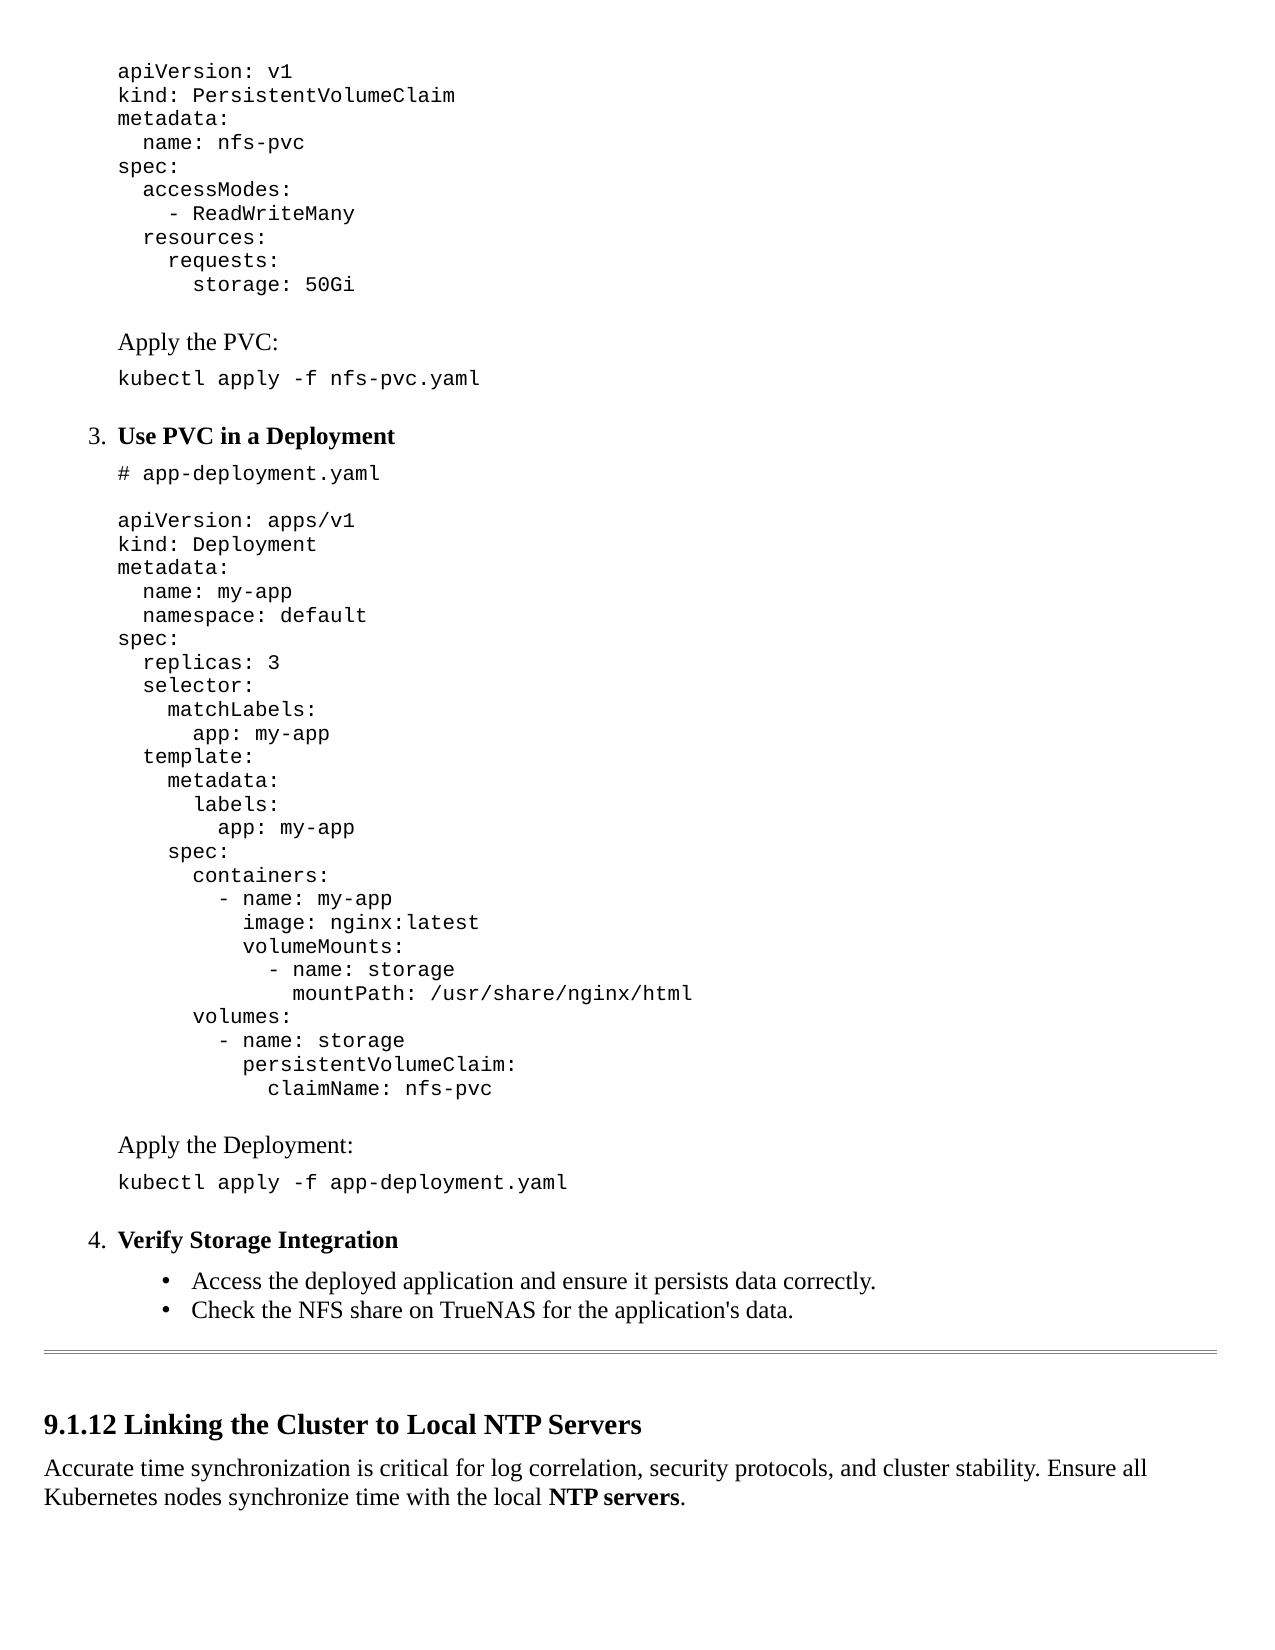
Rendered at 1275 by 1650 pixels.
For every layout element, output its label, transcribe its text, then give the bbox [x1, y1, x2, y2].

list name: nfs-pvc [88, 132, 1217, 156]
list Use PVC in a Deployment [88, 421, 1217, 450]
list apiVersion: v1 [88, 61, 1217, 85]
list # app-deployment.yaml [88, 463, 1217, 486]
list accessModes: [88, 179, 1217, 203]
list kind: PersistentVolumeClaim [88, 85, 1217, 108]
list mountPath: /usr/share/nginx/html [88, 983, 1217, 1007]
list containers: [88, 865, 1217, 888]
list volumeMounts: [88, 936, 1217, 959]
list apiVersion: apps/v1 [88, 510, 1217, 534]
list - name: storage [88, 1030, 1217, 1054]
list Access the deployed application and ensure it persists data correctly. [162, 1266, 1217, 1295]
list spec: [88, 841, 1217, 865]
list resources: [88, 227, 1217, 250]
list claimName: nfs-pvc [88, 1077, 1217, 1101]
subtitle 9.1.12 Linking the Cluster to Local NTP Servers [44, 1407, 1217, 1441]
list persistentVolumeClaim: [88, 1054, 1217, 1077]
list kubectl apply -f nfs-pvc.yaml [88, 368, 1217, 392]
list spec: [88, 156, 1217, 179]
list - ReadWriteMany [88, 203, 1217, 227]
list Check the NFS share on TrueNAS for the application's data. [162, 1295, 1217, 1324]
list image: nginx:latest [88, 912, 1217, 936]
list - name: my-app [88, 888, 1217, 912]
list - name: storage [88, 959, 1217, 983]
list namespace: default [88, 604, 1217, 628]
list kubectl apply -f app-deployment.yaml [88, 1172, 1217, 1196]
list matchLabels: [88, 699, 1217, 723]
list volumes: [88, 1007, 1217, 1030]
text Accurate time synchronization is critical for log correlation, security protocols, and cluster stability. Ensure all Kubernetes nodes synchronize time with the local NTP servers. [44, 1453, 1217, 1511]
list metadata: [88, 557, 1217, 581]
list selector: [88, 676, 1217, 699]
list Apply the PVC: [88, 327, 1217, 356]
list kind: Deployment [88, 534, 1217, 557]
list template: [88, 746, 1217, 770]
list Verify Storage Integration [88, 1225, 1217, 1254]
list replicas: 3 [88, 652, 1217, 676]
list app: my-app [88, 817, 1217, 841]
list spec: [88, 628, 1217, 652]
list Apply the Deployment: [88, 1131, 1217, 1159]
list metadata: [88, 770, 1217, 794]
list app: my-app [88, 723, 1217, 746]
list storage: 50Gi [88, 274, 1217, 298]
list name: my-app [88, 581, 1217, 604]
list metadata: [88, 108, 1217, 132]
list requests: [88, 250, 1217, 274]
list labels: [88, 794, 1217, 817]
